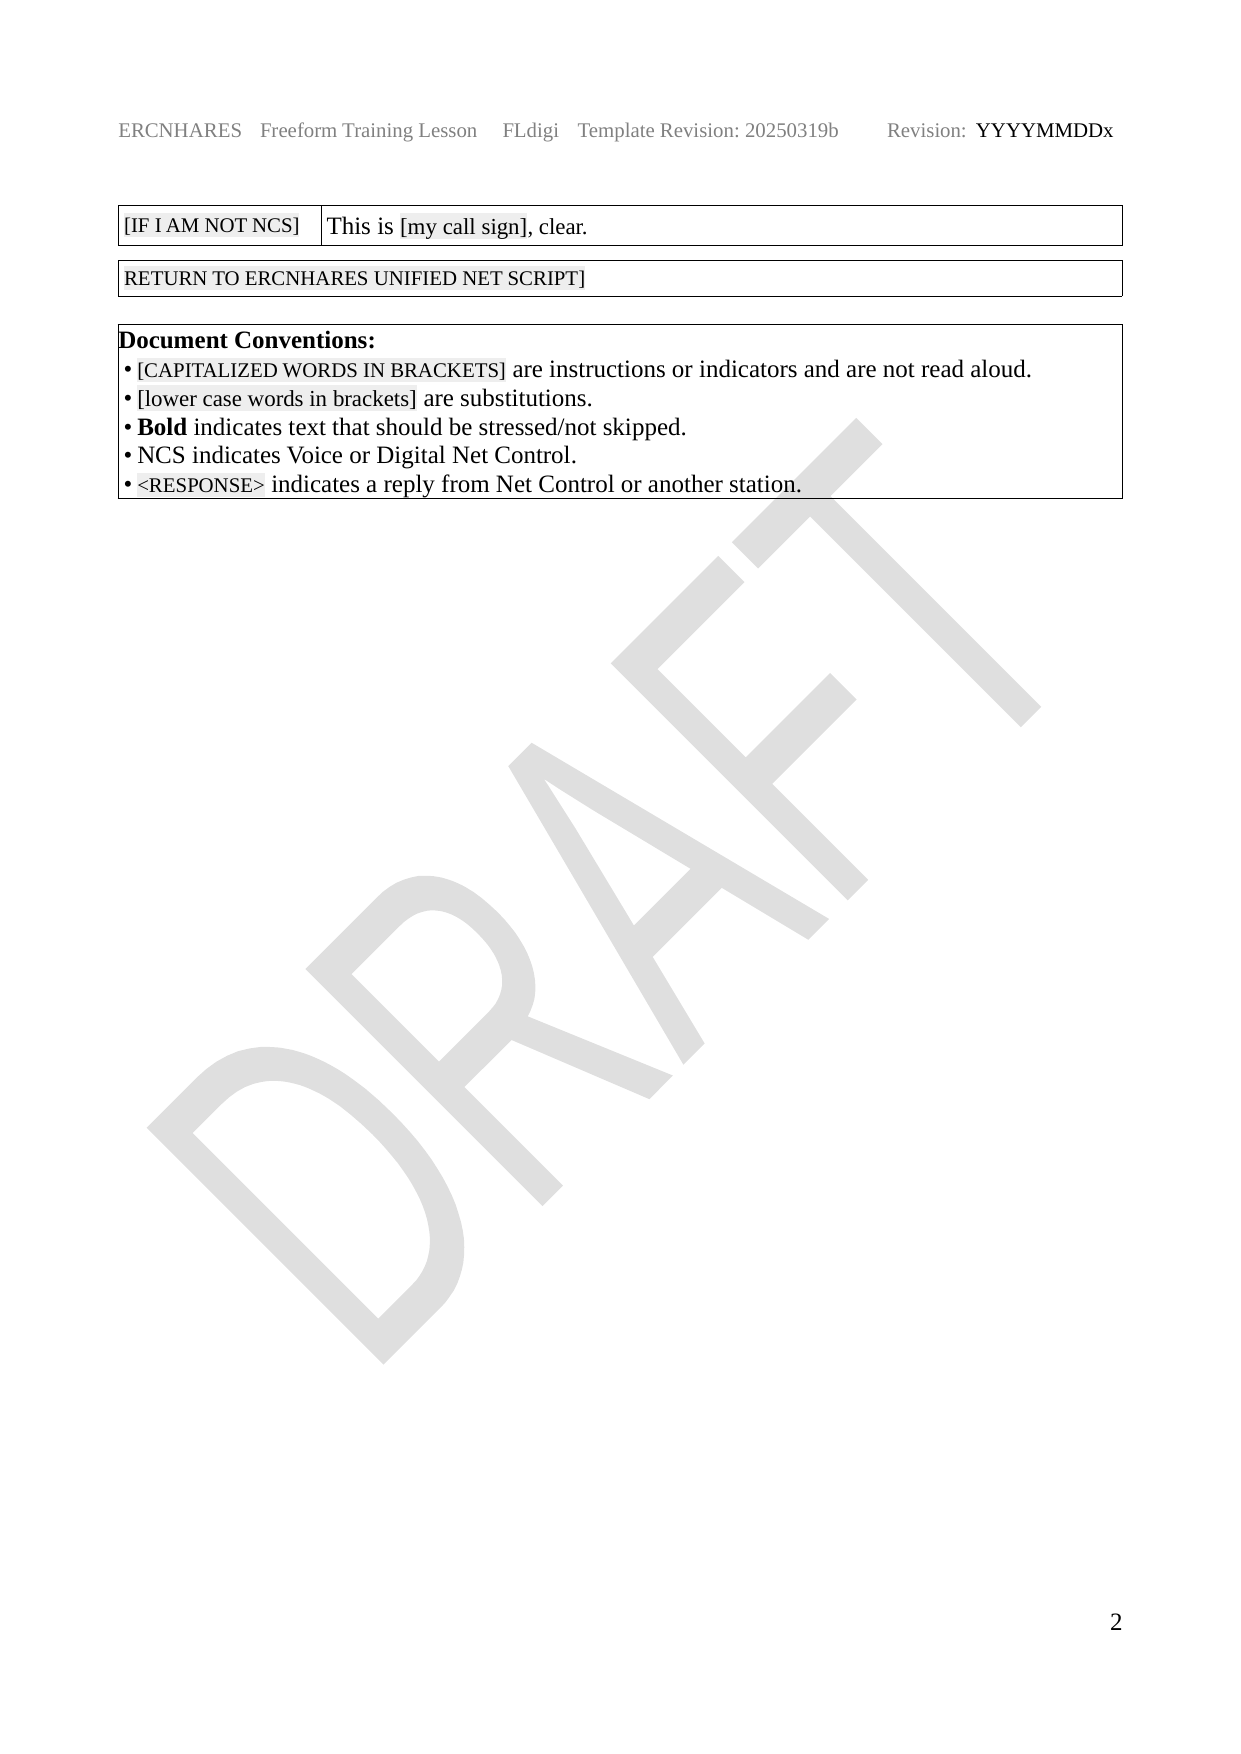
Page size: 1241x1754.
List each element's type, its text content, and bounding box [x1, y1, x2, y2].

table_cell • [119, 469, 137, 498]
table_header RETURN TO ERCNHARES UNIFIED NET SCRIPT] [119, 261, 1122, 296]
table_cell • [119, 440, 137, 469]
table_header • [119, 354, 137, 383]
table_cell [lower case words in brackets] are substitutions. [137, 383, 1122, 412]
table_cell • [119, 383, 137, 412]
table_header [CAPITALIZED WORDS IN BRACKETS] are instructions or indicators and are not read aloud. [137, 354, 1122, 383]
table_header [IF I AM NOT NCS] [119, 206, 321, 245]
table_header This is [my call sign], clear. [322, 206, 1122, 245]
table_header Document Conventions: [119, 325, 1122, 354]
table_cell • [119, 412, 137, 440]
table_cell Bold indicates text that should be stressed/not skipped. [137, 412, 1122, 440]
table_cell NCS indicates Voice or Digital Net Control. [137, 440, 1122, 469]
table_cell <RESPONSE> indicates a reply from Net Control or another station. [137, 469, 1122, 498]
